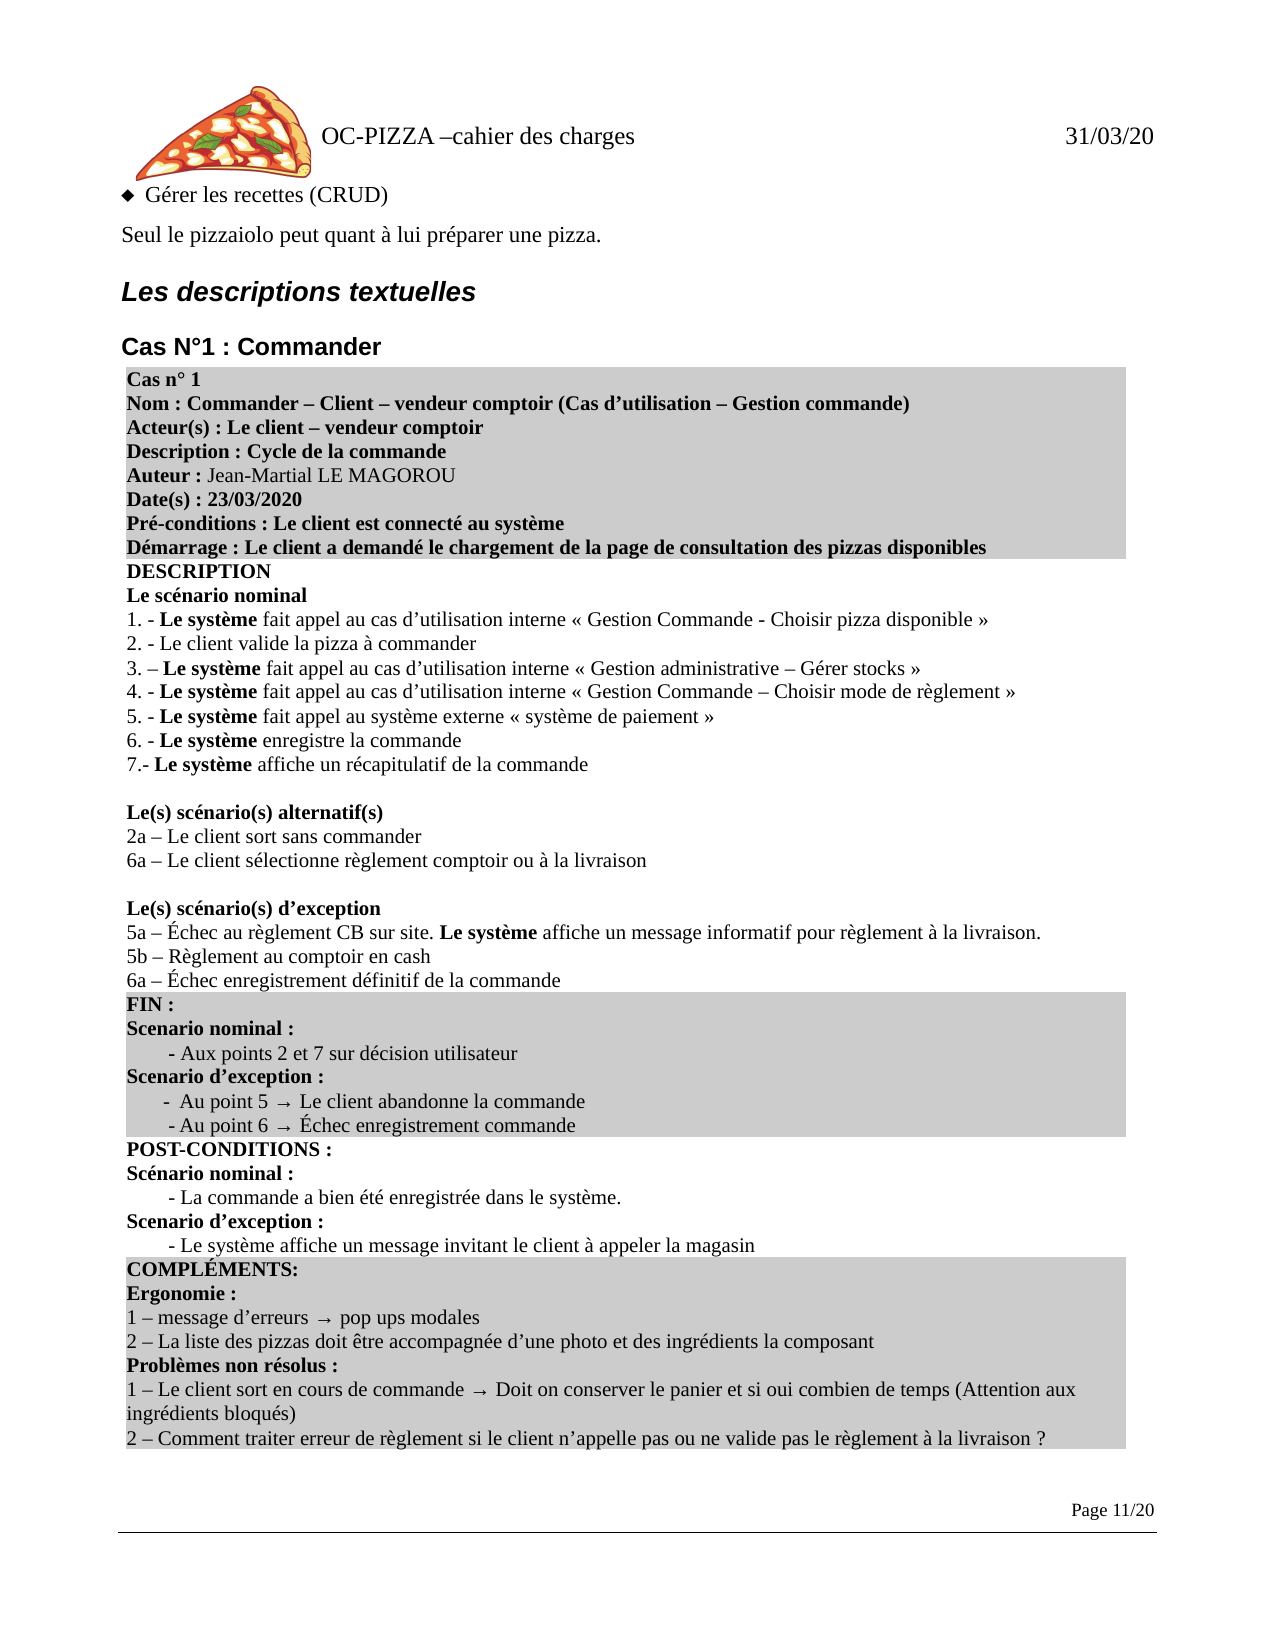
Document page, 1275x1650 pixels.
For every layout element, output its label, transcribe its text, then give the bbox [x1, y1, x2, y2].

table_cell FIN : Scenario nominal : - Aux points 2 et 7 sur décision utilisateur Scenario d’exception : - Au point 5 → Le client abandonne la commande - Au point 6 → Échec enregistrement commande [126, 992, 1126, 1137]
subtitle Les descriptions textuelles [121, 275, 1154, 307]
table_cell COMPLÉMENTS: Ergonomie : 1 – message d’erreurs → pop ups modales 2 – La liste des pizzas doit être accompagnée d’une photo et des ingrédients la composant Problèmes non résolus : 1 – Le client sort en cours de commande → Doit on conserver le panier et si oui combien de temps (Attention aux ingrédients bloqués) 2 – Comment traiter erreur de règlement si le client n’appelle pas ou ne valide pas le règlement à la livraison ? [126, 1257, 1126, 1449]
picture [135, 86, 312, 181]
table_cell POST-CONDITIONS : Scénario nominal : - La commande a bien été enregistrée dans le système. Scenario d’exception : - Le système affiche un message invitant le client à appeler la magasin [126, 1137, 1126, 1257]
table_cell DESCRIPTION Le scénario nominal 1. - Le système fait appel au cas d’utilisation interne « Gestion Commande - Choisir pizza disponible » 2. - Le client valide la pizza à commander 3. – Le système fait appel au cas d’utilisation interne « Gestion administrative – Gérer stocks » 4. - Le système fait appel au cas d’utilisation interne « Gestion Commande – Choisir mode de règlement » 5. - Le système fait appel au système externe « système de paiement » 6. - Le système enregistre la commande 7.- Le système affiche un récapitulatif de la commande Le(s) scénario(s) alternatif(s) 2a – Le client sort sans commander 6a – Le client sélectionne règlement comptoir ou à la livraison Le(s) scénario(s) d’exception 5a – Échec au règlement CB sur site. Le système affiche un message informatif pour règlement à la livraison. 5b – Règlement au comptoir en cash 6a – Échec enregistrement définitif de la commande [126, 559, 1126, 992]
list Gérer les recettes (CRUD) [121, 179, 1154, 207]
subtitle Cas N°1 : Commander [121, 332, 1154, 360]
table_header Cas n° 1 Nom : Commander – Client – vendeur comptoir (Cas d’utilisation – Gestion commande) Acteur(s) : Le client – vendeur comptoir Description : Cycle de la commande Auteur : Jean-Martial LE MAGOROU Date(s) : 23/03/2020 Pré-conditions : Le client est connecté au système Démarrage : Le client a demandé le chargement de la page de consultation des pizzas disponibles [126, 367, 1126, 559]
list Seul le pizzaiolo peut quant à lui préparer une pizza. [121, 222, 1154, 248]
